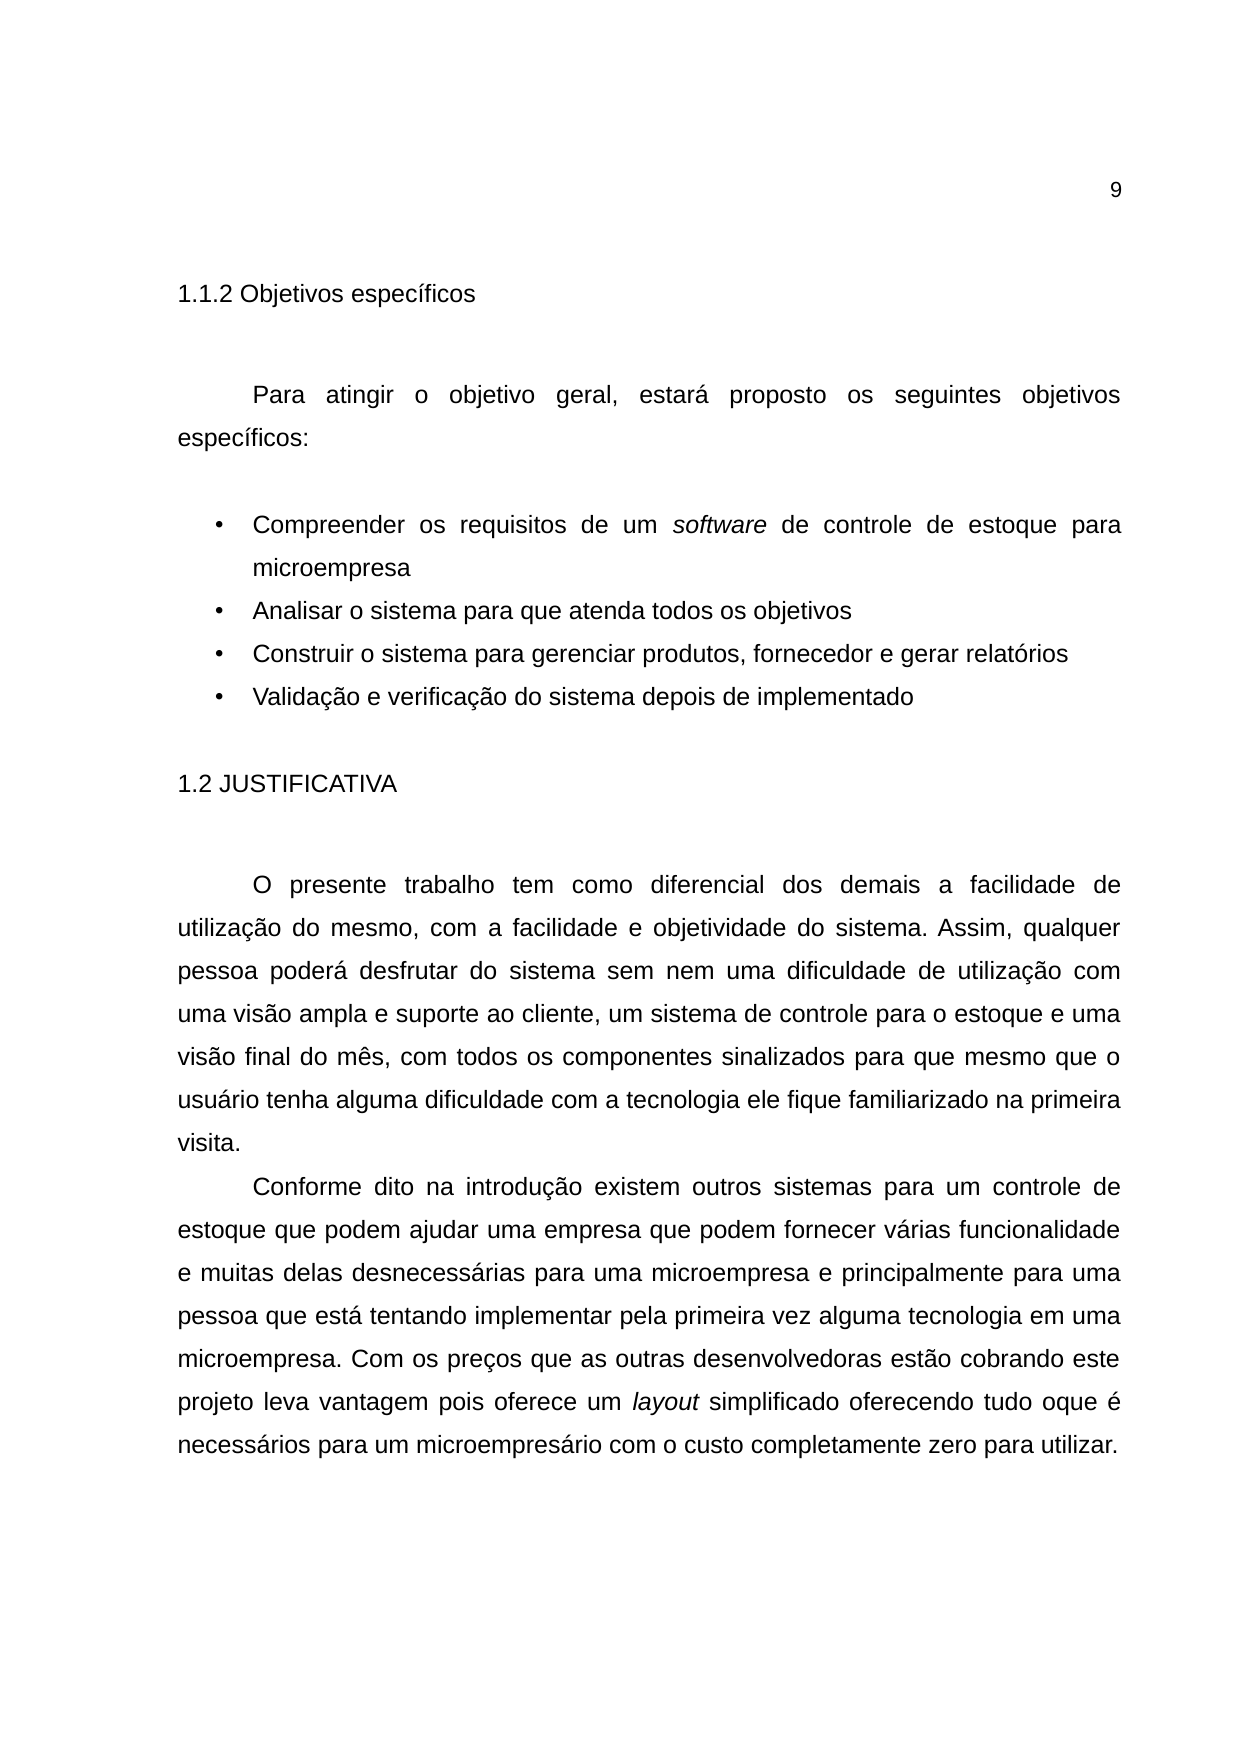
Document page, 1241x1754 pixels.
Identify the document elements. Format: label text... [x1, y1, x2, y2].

text O presente trabalho tem como diferencial dos demais a facilidade de utilização do mesmo, com a facilidade e objetividade do sistema. Assim, qualquer pessoa poderá desfrutar do sistema sem nem uma dificuldade de utilização com uma visão ampla e suporte ao cliente, um sistema de controle para o estoque e uma visão final do mês, com todos os componentes sinalizados para que mesmo que o usuário tenha alguma dificuldade com a tecnologia ele fique familiarizado na primeira visita. [177, 869, 1122, 1157]
list Compreender os requisitos de um software de controle de estoque para microempresa [215, 509, 1122, 582]
list Construir o sistema para gerenciar produtos, fornecedor e gerar relatórios [215, 639, 1122, 668]
text Conforme dito na introdução existem outros sistemas para um controle de estoque que podem ajudar uma empresa que podem fornecer várias funcionalidade e muitas delas desnecessárias para uma microempresa e principalmente para uma pessoa que está tentando implementar pela primeira vez alguma tecnologia em uma microempresa. Com os preços que as outras desenvolvedoras estão cobrando este projeto leva vantagem pois oferece um layout simplificado oferecendo tudo oque é necessários para um microempresário com o custo completamente zero para utilizar. [177, 1171, 1122, 1459]
text Para atingir o objetivo geral, estará proposto os seguintes objetivos específicos: [177, 380, 1122, 452]
subtitle 1.2 Justificativa [177, 769, 1122, 797]
subtitle 1.1.2 Objetivos específicos [177, 279, 1122, 308]
list Validação e verificação do sistema depois de implementado [215, 682, 1122, 711]
list Analisar o sistema para que atenda todos os objetivos [215, 596, 1122, 625]
